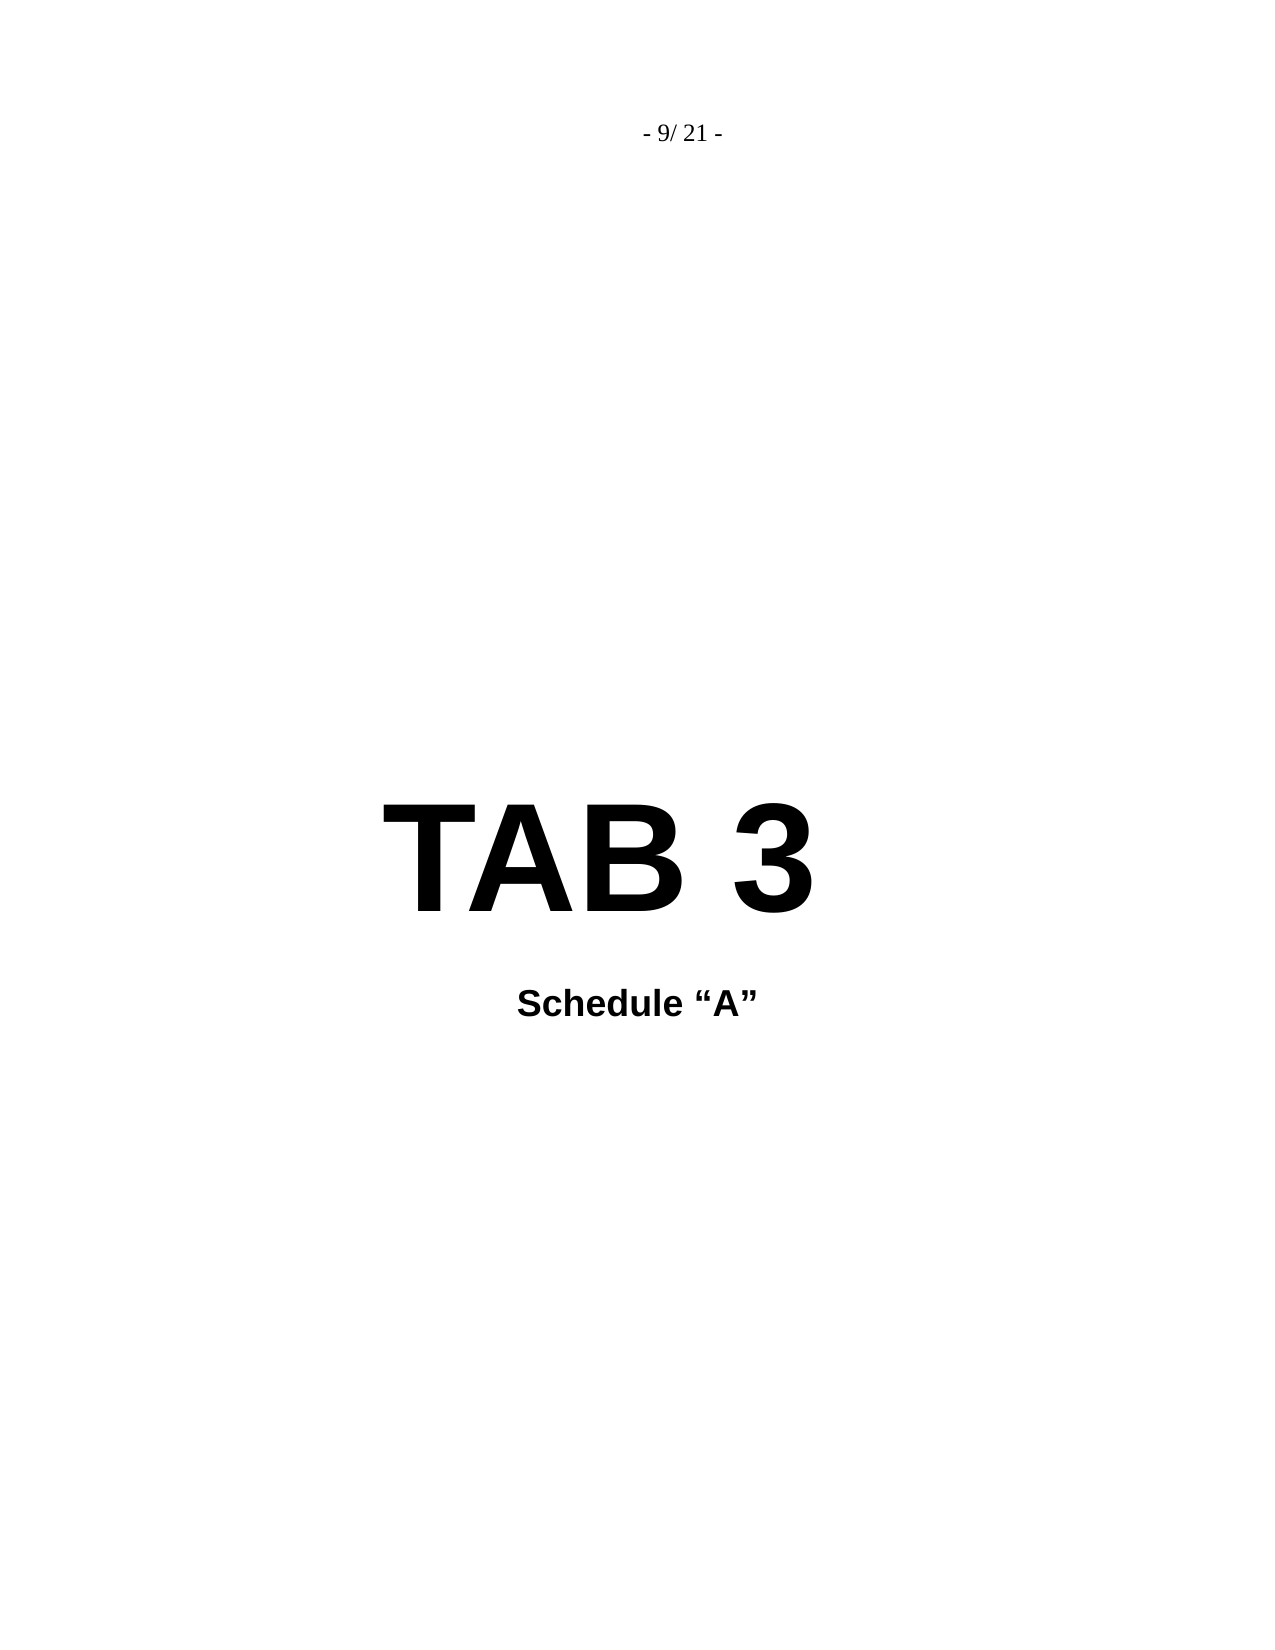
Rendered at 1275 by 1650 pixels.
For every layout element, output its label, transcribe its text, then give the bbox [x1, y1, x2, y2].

subtitle Schedule “A” [118, 981, 1157, 1024]
